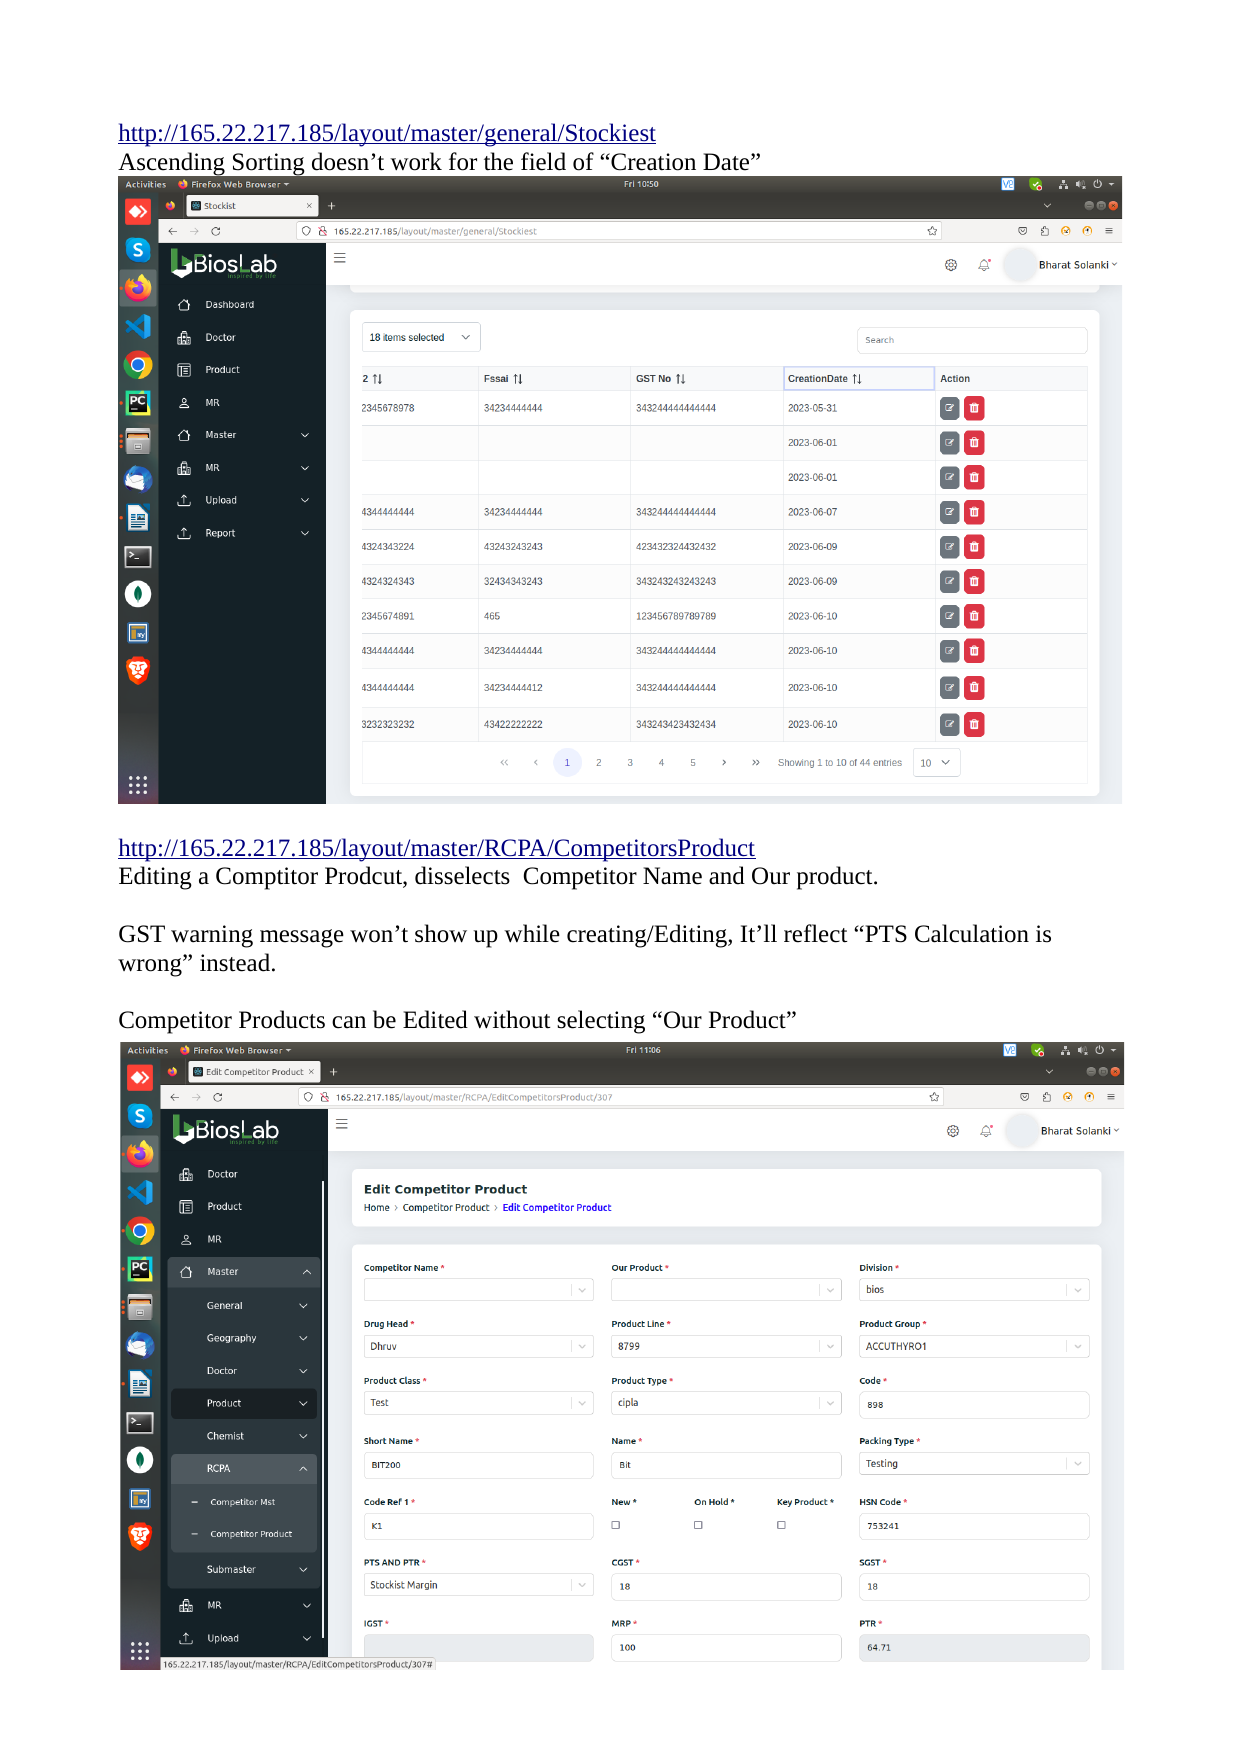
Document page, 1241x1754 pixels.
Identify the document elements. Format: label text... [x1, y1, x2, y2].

picture [120, 1042, 1125, 1670]
text Competitor Products can be Edited without selecting “Our Product” [118, 1005, 1122, 1034]
text http://165.22.217.185/layout/master/general/Stockiest [118, 118, 1122, 147]
picture [118, 176, 1123, 804]
text http://165.22.217.185/layout/master/RCPA/CompetitorsProduct [118, 833, 1122, 861]
text GST warning message won’t show up while creating/Editing, It’ll reflect “PTS Calculation is wrong” instead. [118, 919, 1122, 976]
text Ascending Sorting doesn’t work for the field of “Creation Date” [118, 147, 1122, 176]
text Editing a Comptitor Prodcut, disselects Competitor Name and Our product. [118, 861, 1122, 890]
